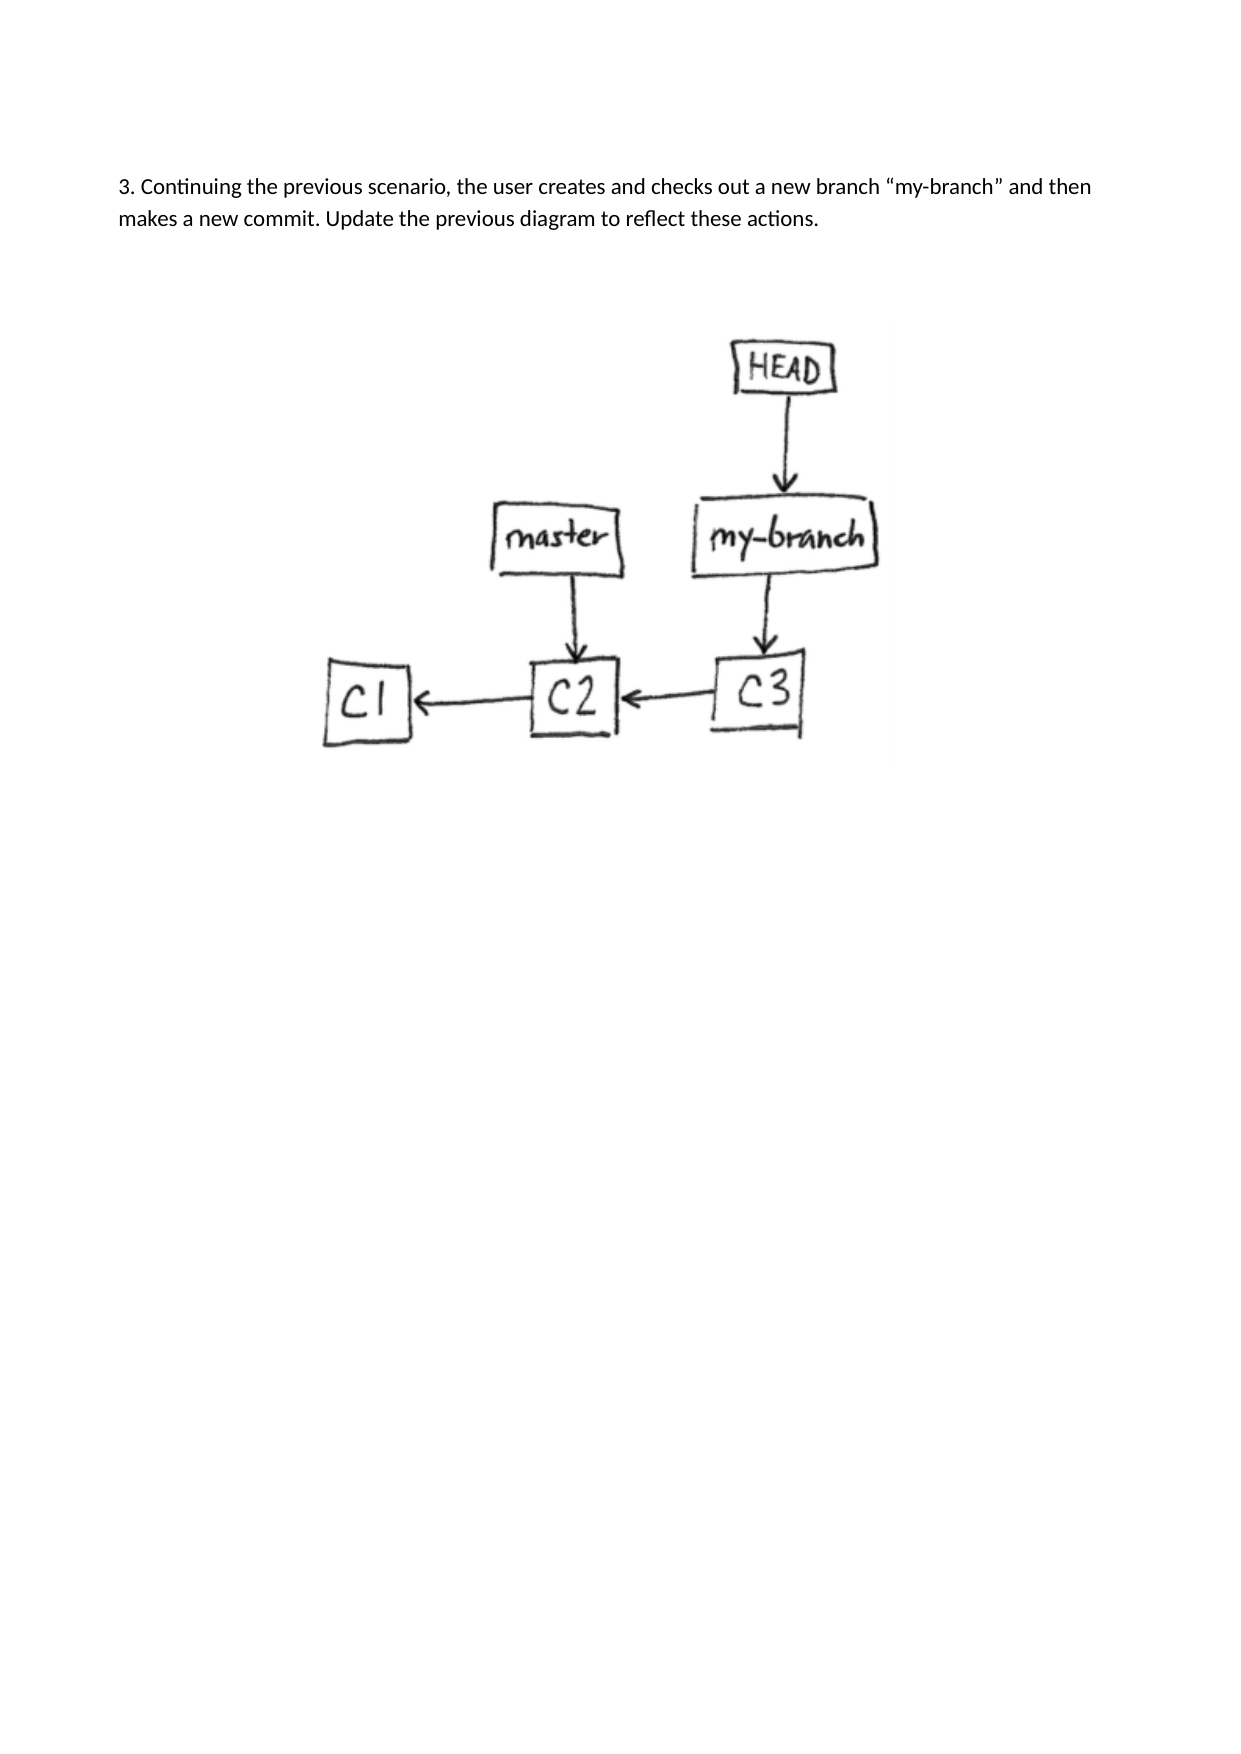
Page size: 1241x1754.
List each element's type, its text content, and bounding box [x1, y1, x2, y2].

picture [259, 311, 982, 818]
text 3. Continuing the previous scenario, the user creates and checks out a new branch “my-branch” and then makes a new commit. Update the previous diagram to reflect these actions. [118, 172, 1122, 232]
